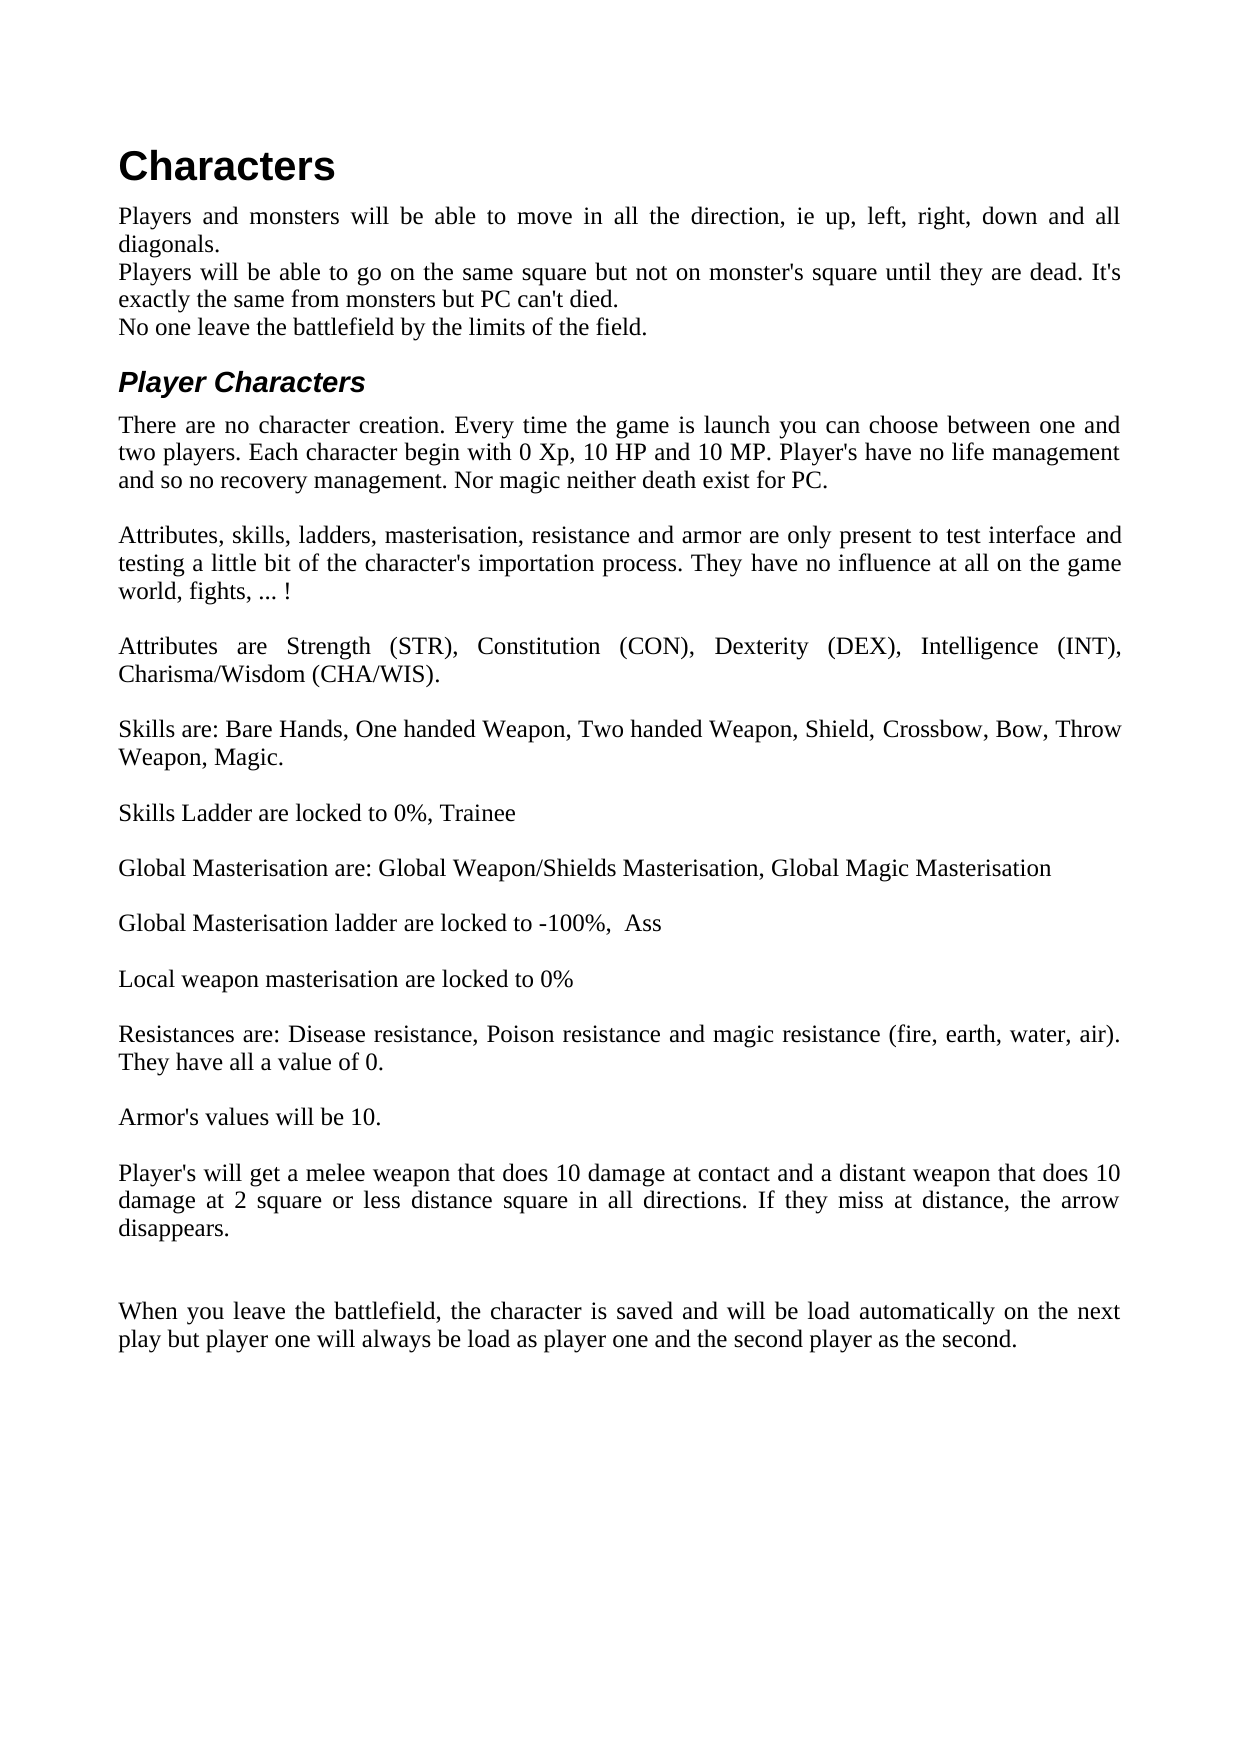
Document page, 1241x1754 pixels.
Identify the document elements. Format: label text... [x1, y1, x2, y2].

text Players will be able to go on the same square but not on monster's square until they are dead. It's exactly the same from monsters but PC can't died. [118, 258, 1122, 313]
subtitle Characters [118, 143, 1122, 190]
text There are no character creation. Every time the game is launch you can choose between one and two players. Each character begin with 0 Xp, 10 HP and 10 MP. Player's have no life management and so no recovery management. Nor magic neither death exist for PC. [118, 411, 1122, 494]
text Skills are: Bare Hands, One handed Weapon, Two handed Weapon, Shield, Crossbow, Bow, Throw Weapon, Magic. [118, 716, 1122, 771]
text Attributes, skills, ladders, masterisation, resistance and armor are only present to test interface and testing a little bit of the character's importation process. They have no influence at all on the game world, fights, ... ! [118, 522, 1122, 605]
text Local weapon masterisation are locked to 0% [118, 965, 1122, 993]
text Armor's values will be 10. [118, 1103, 1122, 1131]
text Resistances are: Disease resistance, Poison resistance and magic resistance (fire, earth, water, air). They have all a value of 0. [118, 1020, 1122, 1076]
text Player's will get a melee weapon that does 10 damage at contact and a distant weapon that does 10 damage at 2 square or less distance square in all directions. If they miss at distance, the arrow disappears. [118, 1159, 1122, 1242]
text Skills Ladder are locked to 0%, Trainee [118, 799, 1122, 826]
text Attributes are Strength (STR), Constitution (CON), Dexterity (DEX), Intelligence (INT), Charisma/Wisdom (CHA/WIS). [118, 632, 1122, 688]
text Global Masterisation ladder are locked to -100%, Ass [118, 909, 1122, 937]
subtitle Player Characters [118, 366, 1122, 398]
text No one leave the battlefield by the limits of the field. [118, 313, 1122, 341]
text Global Masterisation are: Global Weapon/Shields Masterisation, Global Magic Masterisation [118, 854, 1122, 882]
text When you leave the battlefield, the character is saved and will be load automatically on the next play but player one will always be load as player one and the second player as the second. [118, 1297, 1122, 1353]
text Players and monsters will be able to move in all the direction, ie up, left, right, down and all diagonals. [118, 202, 1122, 258]
